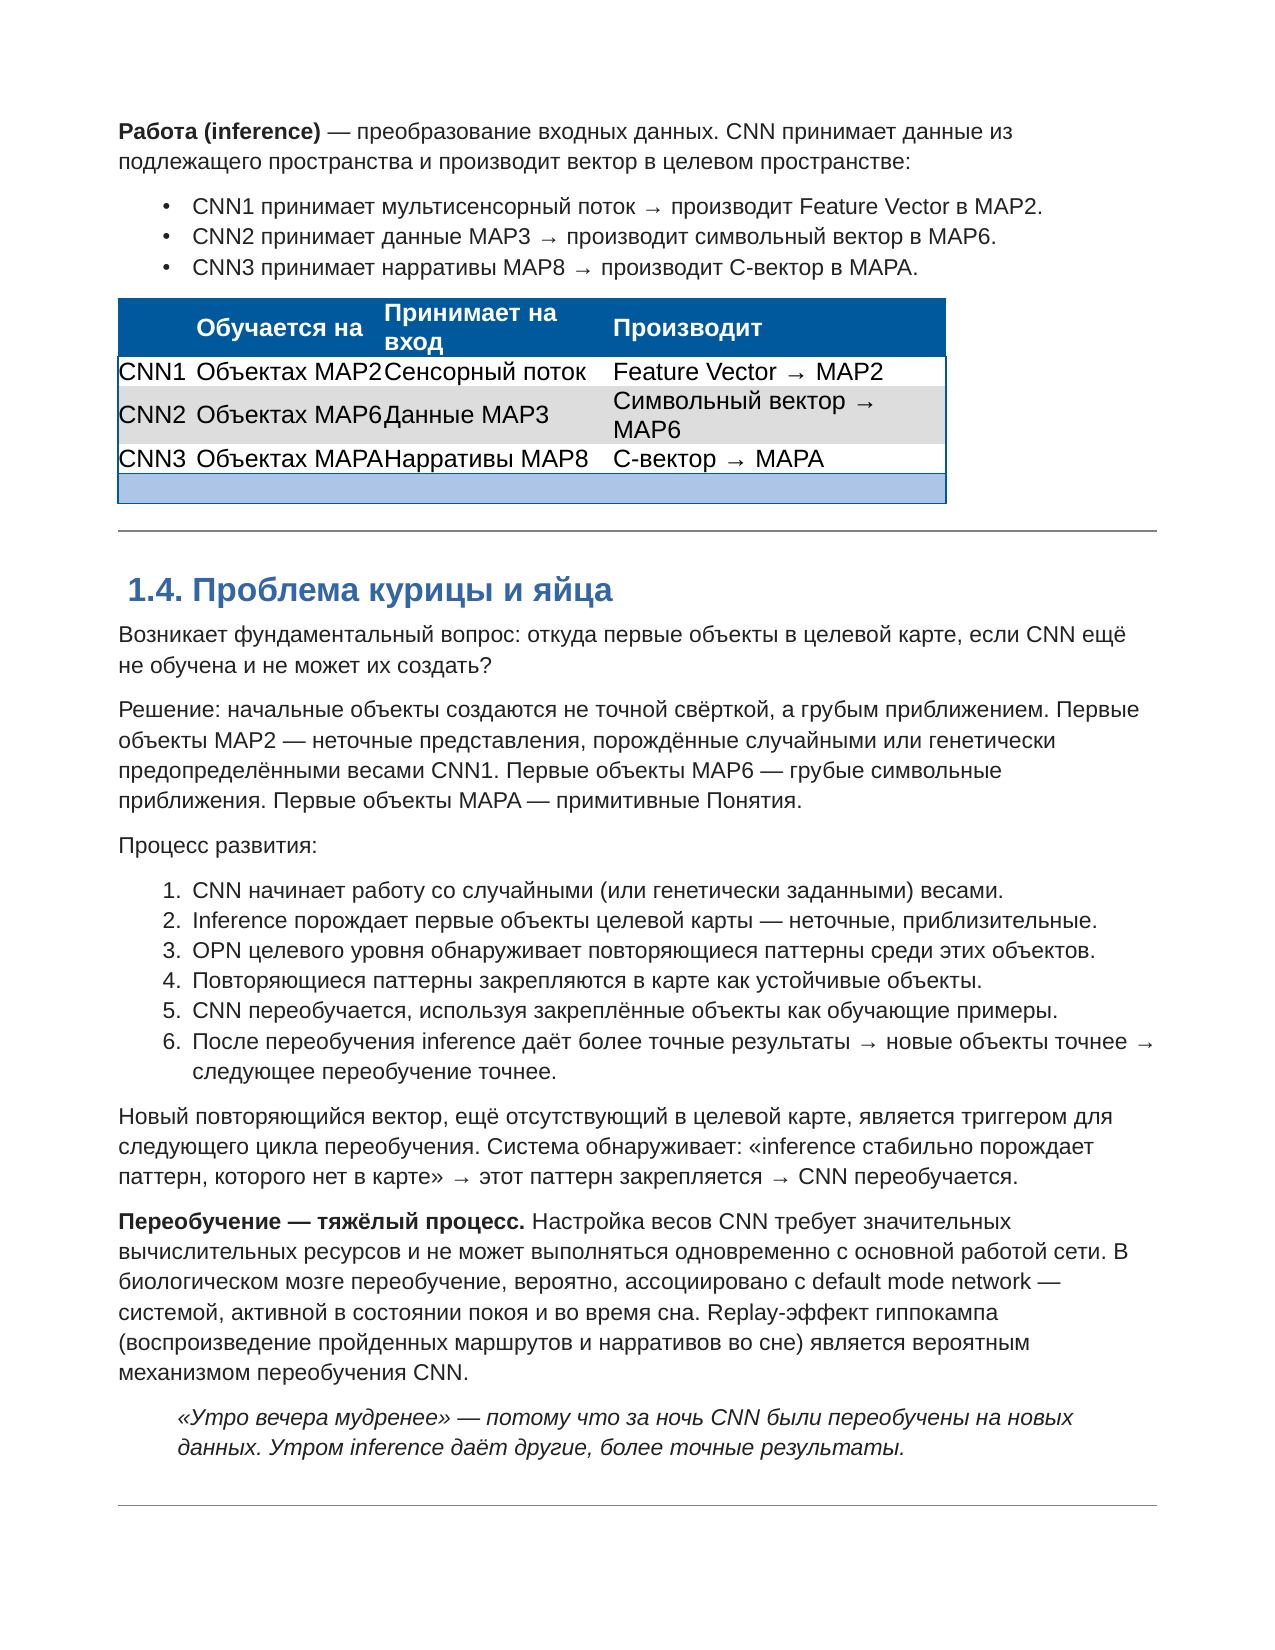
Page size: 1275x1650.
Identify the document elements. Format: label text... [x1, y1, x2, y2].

text Возникает фундаментальный вопрос: откуда первые объекты в целевой карте, если CNN ещё не обучена и не может их создать? [118, 621, 1157, 678]
text Переобучение — тяжёлый процесс. Настройка весов CNN требует значительных вычислительных ресурсов и не может выполняться одновременно с основной работой сети. В биологическом мозге переобучение, вероятно, ассоциировано с default mode network — системой, активной в состоянии покоя и во время сна. Replay-эффект гиппокампа (воспроизведение пройденных маршрутов и нарративов во сне) является вероятным механизмом переобучения CNN. [118, 1208, 1157, 1385]
list CNN2 принимает данные MAP3 → производит символьный вектор в MAP6. [162, 223, 1157, 250]
table_cell [196, 474, 384, 503]
table_cell CNN2 [119, 386, 196, 444]
text Процесс развития: [118, 832, 1157, 858]
table_cell Сенсорный поток [384, 357, 613, 386]
table_header Обучается на [196, 298, 384, 356]
text Решение: начальные объекты создаются не точной свёрткой, а грубым приближением. Первые объекты MAP2 — неточные представления, порождённые случайными или генетически предопределёнными весами CNN1. Первые объекты MAP6 — грубые символьные приближения. Первые объекты MAPA — примитивные Понятия. [118, 696, 1157, 813]
subtitle Проблема курицы и яйца [118, 570, 1157, 609]
table_header Производит [613, 298, 946, 356]
table_header [118, 298, 196, 356]
table_cell Объектах MAP2 [196, 357, 384, 386]
list OPN целевого уровня обнаруживает повторяющиеся паттерны среди этих объектов. [162, 937, 1157, 963]
table_cell Объектах MAP6 [196, 386, 384, 444]
table_cell Объектах MAPA [196, 444, 384, 472]
list CNN переобучается, используя закреплённые объекты как обучающие примеры. [162, 997, 1157, 1024]
text Новый повторяющийся вектор, ещё отсутствующий в целевой карте, является триггером для следующего цикла переобучения. Система обнаруживает: «inference стабильно порождает паттерн, которого нет в карте» → этот паттерн закрепляется → CNN переобучается. [118, 1103, 1157, 1189]
table_cell CNN3 [119, 444, 196, 472]
table_cell CNN1 [119, 357, 196, 386]
table_cell Данные MAP3 [384, 386, 613, 444]
list Inference порождает первые объекты целевой карты — неточные, приблизительные. [162, 907, 1157, 933]
table_cell [613, 474, 945, 503]
table_cell Символьный вектор → MAP6 [613, 386, 945, 444]
table_cell Нарративы MAP8 [384, 444, 613, 472]
table_cell C-вектор → MAPA [613, 444, 945, 472]
text «Утро вечера мудренее» — потому что за ночь CNN были переобучены на новых данных. Утром inference даёт другие, более точные результаты. [177, 1404, 1098, 1460]
list После переобучения inference даёт более точные результаты → новые объекты точнее → следующее переобучение точнее. [162, 1028, 1157, 1084]
table_cell [119, 474, 196, 503]
table_header Принимает на вход [384, 298, 613, 356]
list CNN начинает работу со случайными (или генетически заданными) весами. [162, 877, 1157, 903]
list CNN3 принимает нарративы MAP8 → производит C-вектор в MAPA. [162, 253, 1157, 280]
text Работа (inference) — преобразование входных данных. CNN принимает данные из подлежащего пространства и производит вектор в целевом пространстве: [118, 118, 1157, 175]
list Повторяющиеся паттерны закрепляются в карте как устойчивые объекты. [162, 967, 1157, 994]
list CNN1 принимает мультисенсорный поток → производит Feature Vector в MAP2. [162, 193, 1157, 219]
table_cell [384, 474, 613, 503]
table_cell Feature Vector → MAP2 [613, 357, 945, 386]
